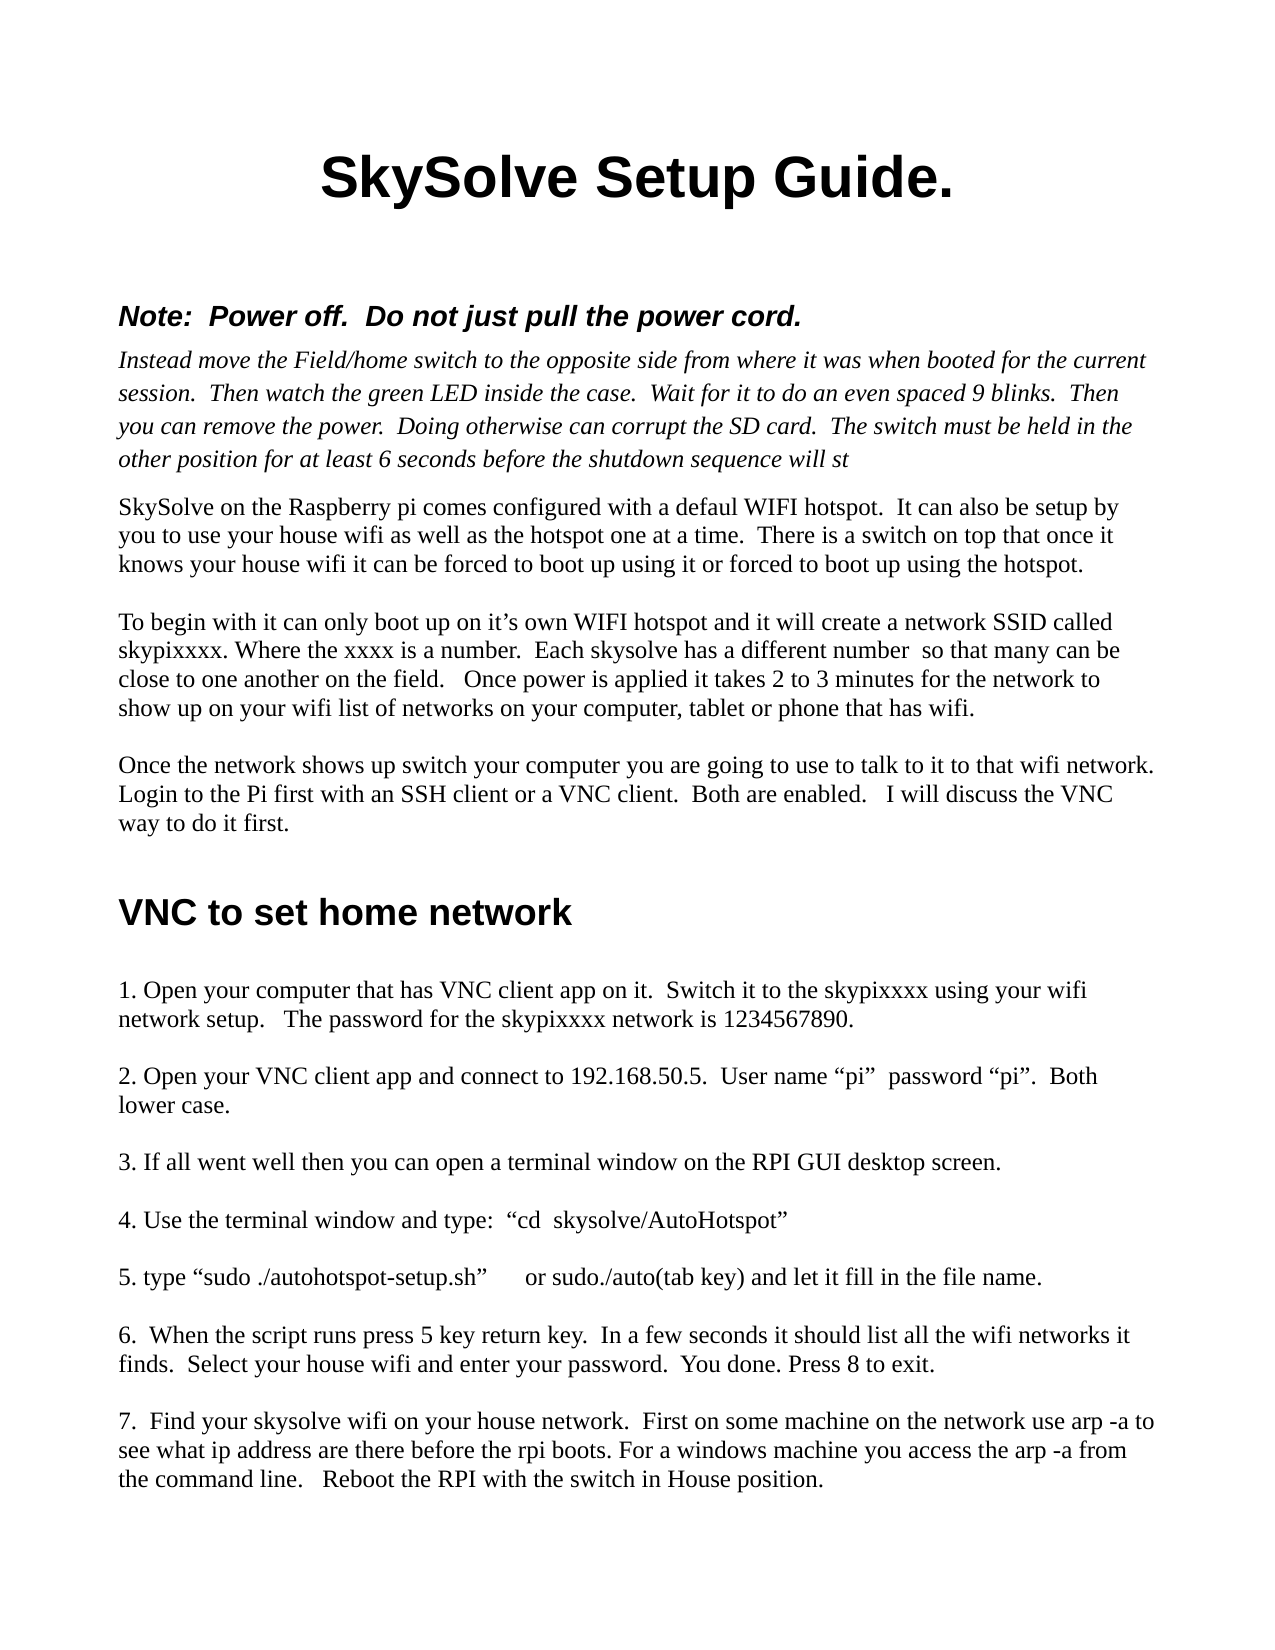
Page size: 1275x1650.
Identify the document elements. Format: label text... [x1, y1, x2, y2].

text Instead move the Field/home switch to the opposite side from where it was when booted for the current session. Then watch the green LED inside the case. Wait for it to do an even spaced 9 blinks. Then you can remove the power. Doing otherwise can corrupt the SD card. The switch must be held in the other position for at least 6 seconds before the shutdown sequence will st [118, 345, 1157, 473]
text To begin with it can only boot up on it’s own WIFI hotspot and it will create a network SSID called skypixxxx. Where the xxxx is a number. Each skysolve has a different number so that many can be close to one another on the field. Once power is applied it takes 2 to 3 minutes for the network to show up on your wifi list of networks on your computer, tablet or phone that has wifi. [118, 607, 1157, 722]
subtitle Note: Power off. Do not just pull the power cord. [118, 299, 1157, 333]
text 5. type “sudo ./autohotspot-setup.sh” or sudo./auto(tab key) and let it fill in the file name. [118, 1262, 1157, 1291]
text 2. Open your VNC client app and connect to 192.168.50.5. User name “pi” password “pi”. Both lower case. [118, 1061, 1157, 1119]
text 4. Use the terminal window and type: “cd skysolve/AutoHotspot” [118, 1205, 1157, 1234]
text 1. Open your computer that has VNC client app on it. Switch it to the skypixxxx using your wifi network setup. The password for the skypixxxx network is 1234567890. [118, 975, 1157, 1032]
subtitle VNC to set home network [118, 891, 1157, 934]
text SkySolve on the Raspberry pi comes configured with a defaul WIFI hotspot. It can also be setup by you to use your house wifi as well as the hotspot one at a time. There is a switch on top that once it knows your house wifi it can be forced to boot up using it or forced to boot up using the hotspot. [118, 492, 1157, 578]
text Once the network shows up switch your computer you are going to use to talk to it to that wifi network. Login to the Pi first with an SSH client or a VNC client. Both are enabled. I will discuss the VNC way to do it first. [118, 751, 1157, 837]
text 3. If all went well then you can open a terminal window on the RPI GUI desktop screen. [118, 1147, 1157, 1176]
text 6. When the script runs press 5 key return key. In a few seconds it should list all the wifi networks it finds. Select your house wifi and enter your password. You done. Press 8 to exit. [118, 1320, 1157, 1377]
text 7. Find your skysolve wifi on your house network. First on some machine on the network use arp -a to see what ip address are there before the rpi boots. For a windows machine you access the arp -a from the command line. Reboot the RPI with the switch in House position. [118, 1406, 1157, 1492]
title SkySolve Setup Guide. [118, 143, 1157, 210]
